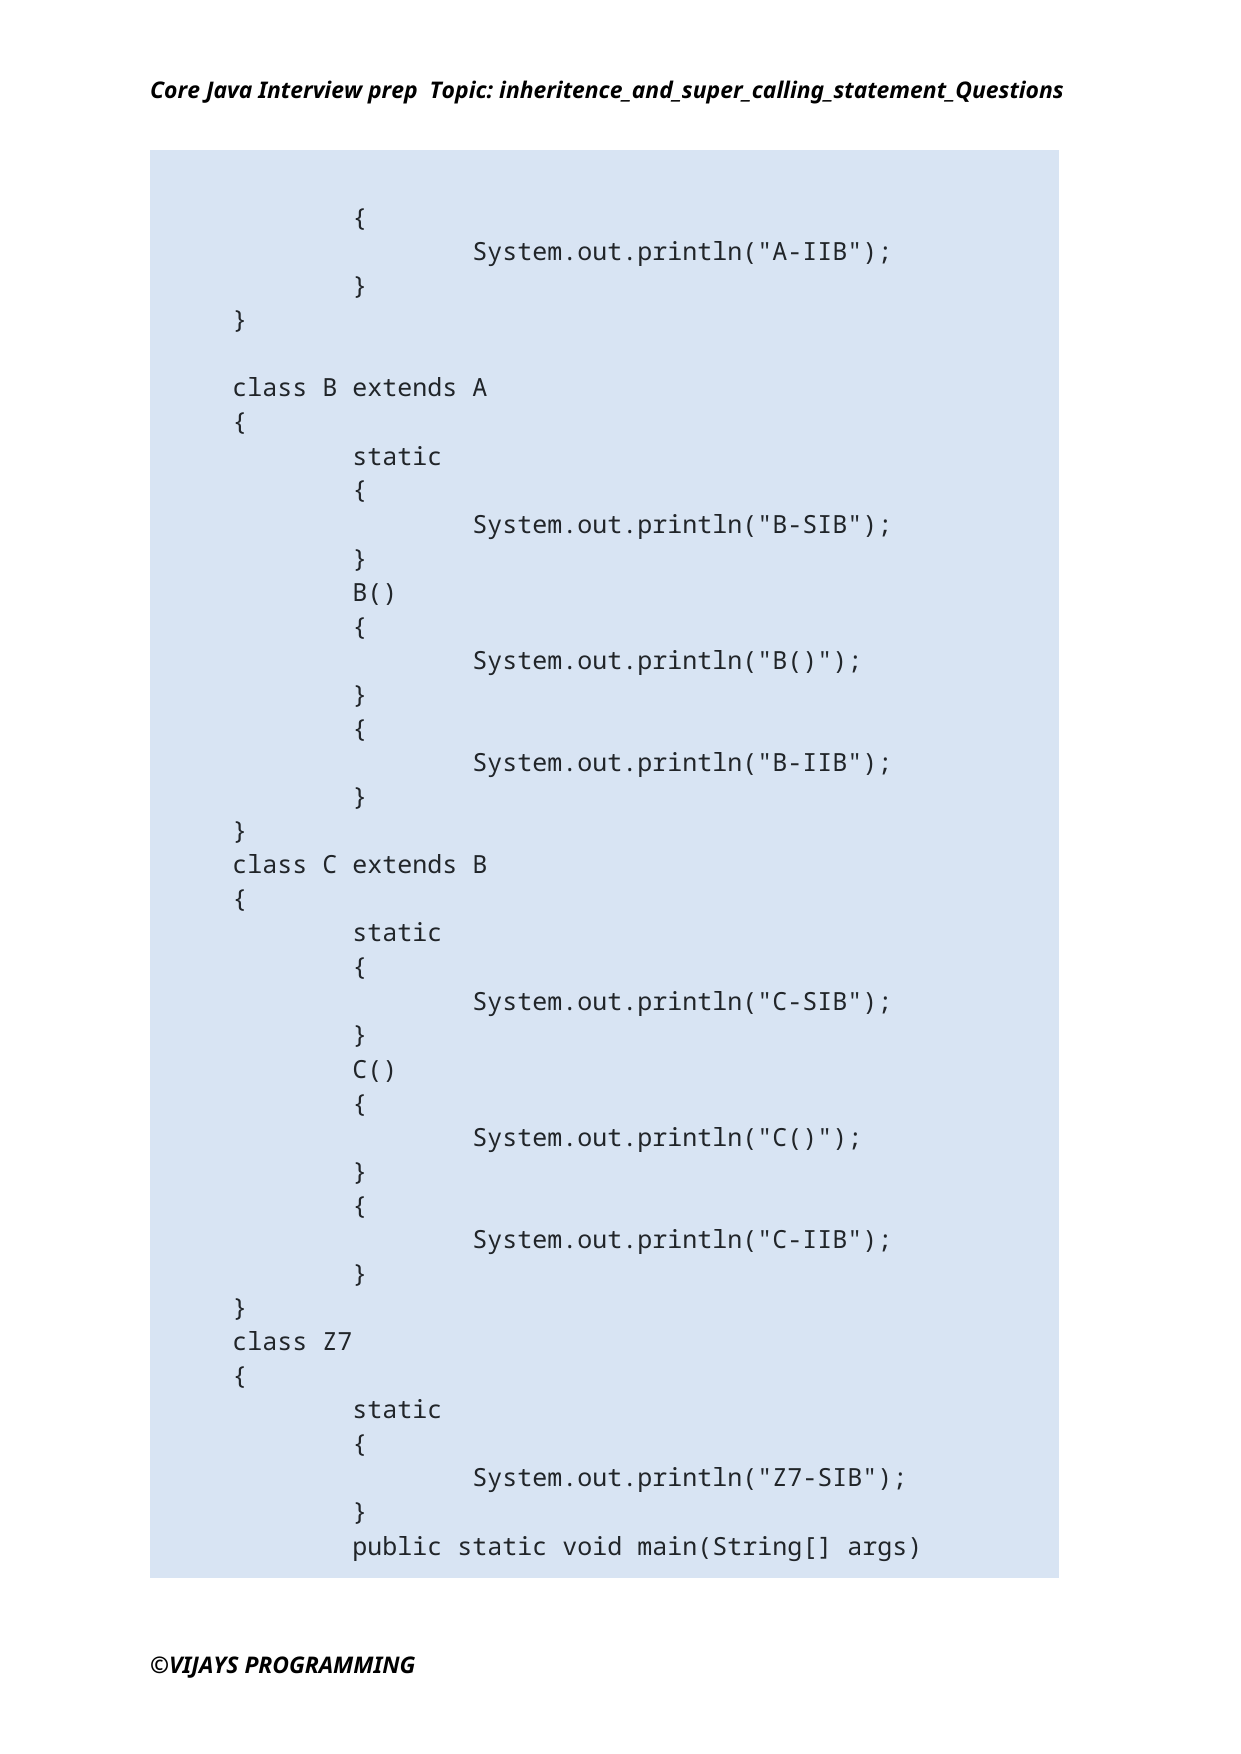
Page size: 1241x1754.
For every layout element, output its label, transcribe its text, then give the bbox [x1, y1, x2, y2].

table_cell [150, 150, 216, 1578]
table_cell [1059, 150, 1090, 1578]
table_cell { System.out.println("A-IIB"); } } class B extends A { static { System.out.println("B-SIB"); } B() { System.out.println("B()"); } { System.out.println("B-IIB"); } } class C extends B { static { System.out.println("C-SIB"); } C() { System.out.println("C()"); } { System.out.println("C-IIB"); } } class Z7 { static { System.out.println("Z7-SIB"); } public static void main(String[] args) [216, 150, 1059, 1578]
